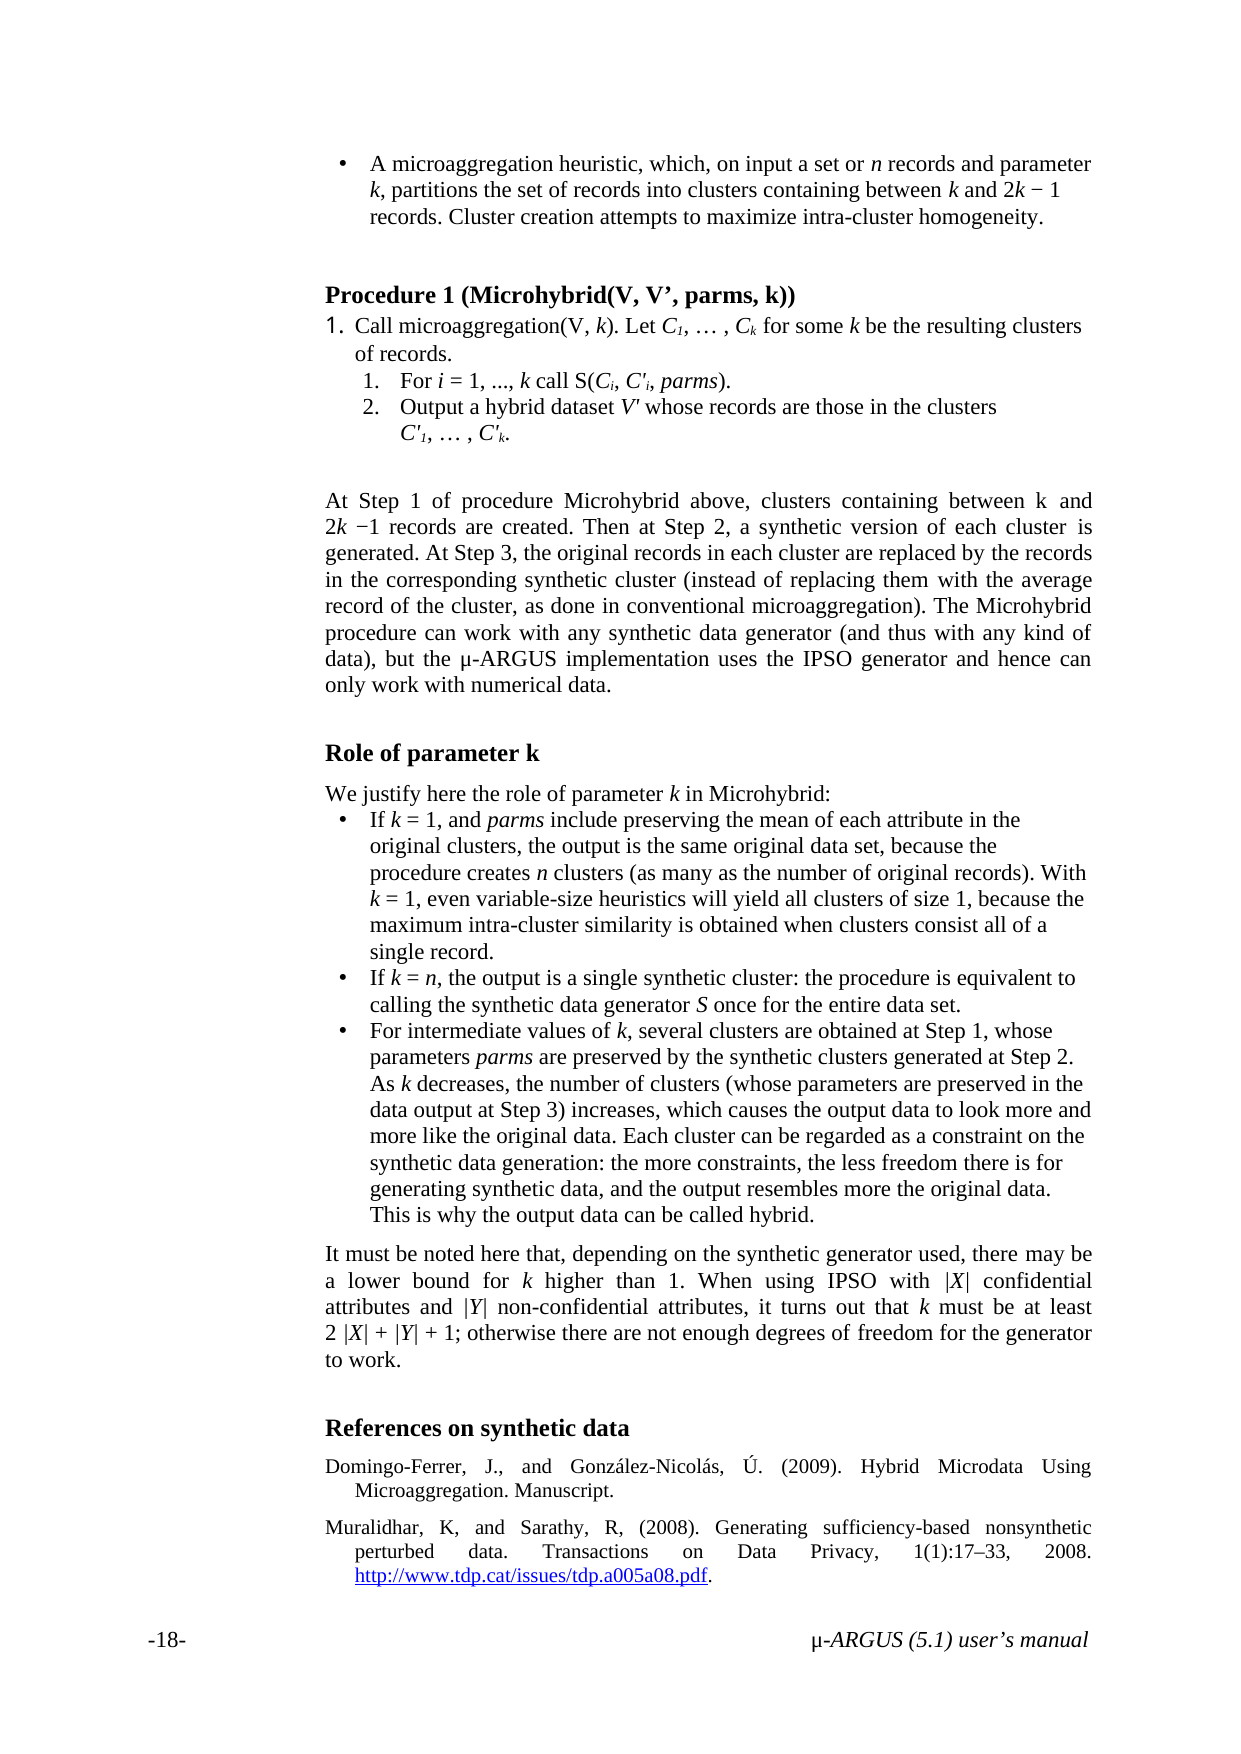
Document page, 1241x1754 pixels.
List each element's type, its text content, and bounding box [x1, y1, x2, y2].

list If k = n, the output is a single synthetic cluster: the procedure is equivalent to calling the synthetic data generator S once for the entire data set. [339, 964, 1092, 1017]
text Domingo-Ferrer, J., and González-Nicolás, Ú. (2009). Hybrid Microdata Using Microaggregation. Manuscript. [325, 1454, 1092, 1502]
text Muralidhar, K, and Sarathy, R, (2008). Generating sufficiency-based nonsynthetic perturbed data. Transactions on Data Privacy, 1(1):17–33, 2008. http://www.tdp.cat/issues/tdp.a005a08.pdf. [325, 1515, 1092, 1587]
list A microaggregation heuristic, which, on input a set or n records and parameter k, partitions the set of records into clusters containing between k and 2k − 1 records. Cluster creation attempts to maximize intra-cluster homogeneity. [339, 150, 1092, 229]
text References on synthetic data [325, 1413, 1092, 1442]
list If k = 1, and parms include preserving the mean of each attribute in the original clusters, the output is the same original data set, because the procedure creates n clusters (as many as the number of original records). With k = 1, even variable-size heuristics will yield all clusters of size 1, because the maximum intra-cluster similarity is obtained when clusters consist all of a single record. [339, 806, 1092, 964]
list For intermediate values of k, several clusters are obtained at Step 1, whose parameters parms are preserved by the synthetic clusters generated at Step 2. As k decreases, the number of clusters (whose parameters are preserved in the data output at Step 3) increases, which causes the output data to look more and more like the original data. Each cluster can be regarded as a constraint on the synthetic data generation: the more constraints, the less freedom there is for generating synthetic data, and the output resembles more the original data. This is why the output data can be called hybrid. [339, 1017, 1092, 1228]
text Role of parameter k [325, 738, 1092, 767]
text Procedure 1 (Microhybrid(V, V’, parms, k)) [325, 280, 1092, 309]
text It must be noted here that, depending on the synthetic generator used, there may be a lower bound for k higher than 1. When using IPSO with |X| confidential attributes and |Y| non-confidential attributes, it turns out that k must be at least 2 |X| + |Y| + 1; otherwise there are not enough degrees of freedom for the generator to work. [325, 1240, 1092, 1372]
text At Step 1 of procedure Microhybrid above, clusters containing between k and 2k −1 records are created. Then at Step 2, a synthetic version of each cluster is generated. At Step 3, the original records in each cluster are replaced by the records in the corresponding synthetic cluster (instead of replacing them with the average record of the cluster, as done in conventional microaggregation). The Microhybrid procedure can work with any synthetic data generator (and thus with any kind of data), but the μ-ARGUS implementation uses the IPSO generator and hence can only work with numerical data. [325, 487, 1092, 698]
list For i = 1, ..., k call S(Ci, C'i, parms). [362, 367, 1092, 393]
list Output a hybrid dataset V' whose records are those in the clusters C'1, … , C'k. [362, 393, 1092, 446]
list Call microaggregation(V, k). Let C1, … , Ck for some k be the resulting clusters of records. [325, 309, 1092, 367]
text We justify here the role of parameter k in Microhybrid: [325, 780, 1092, 806]
